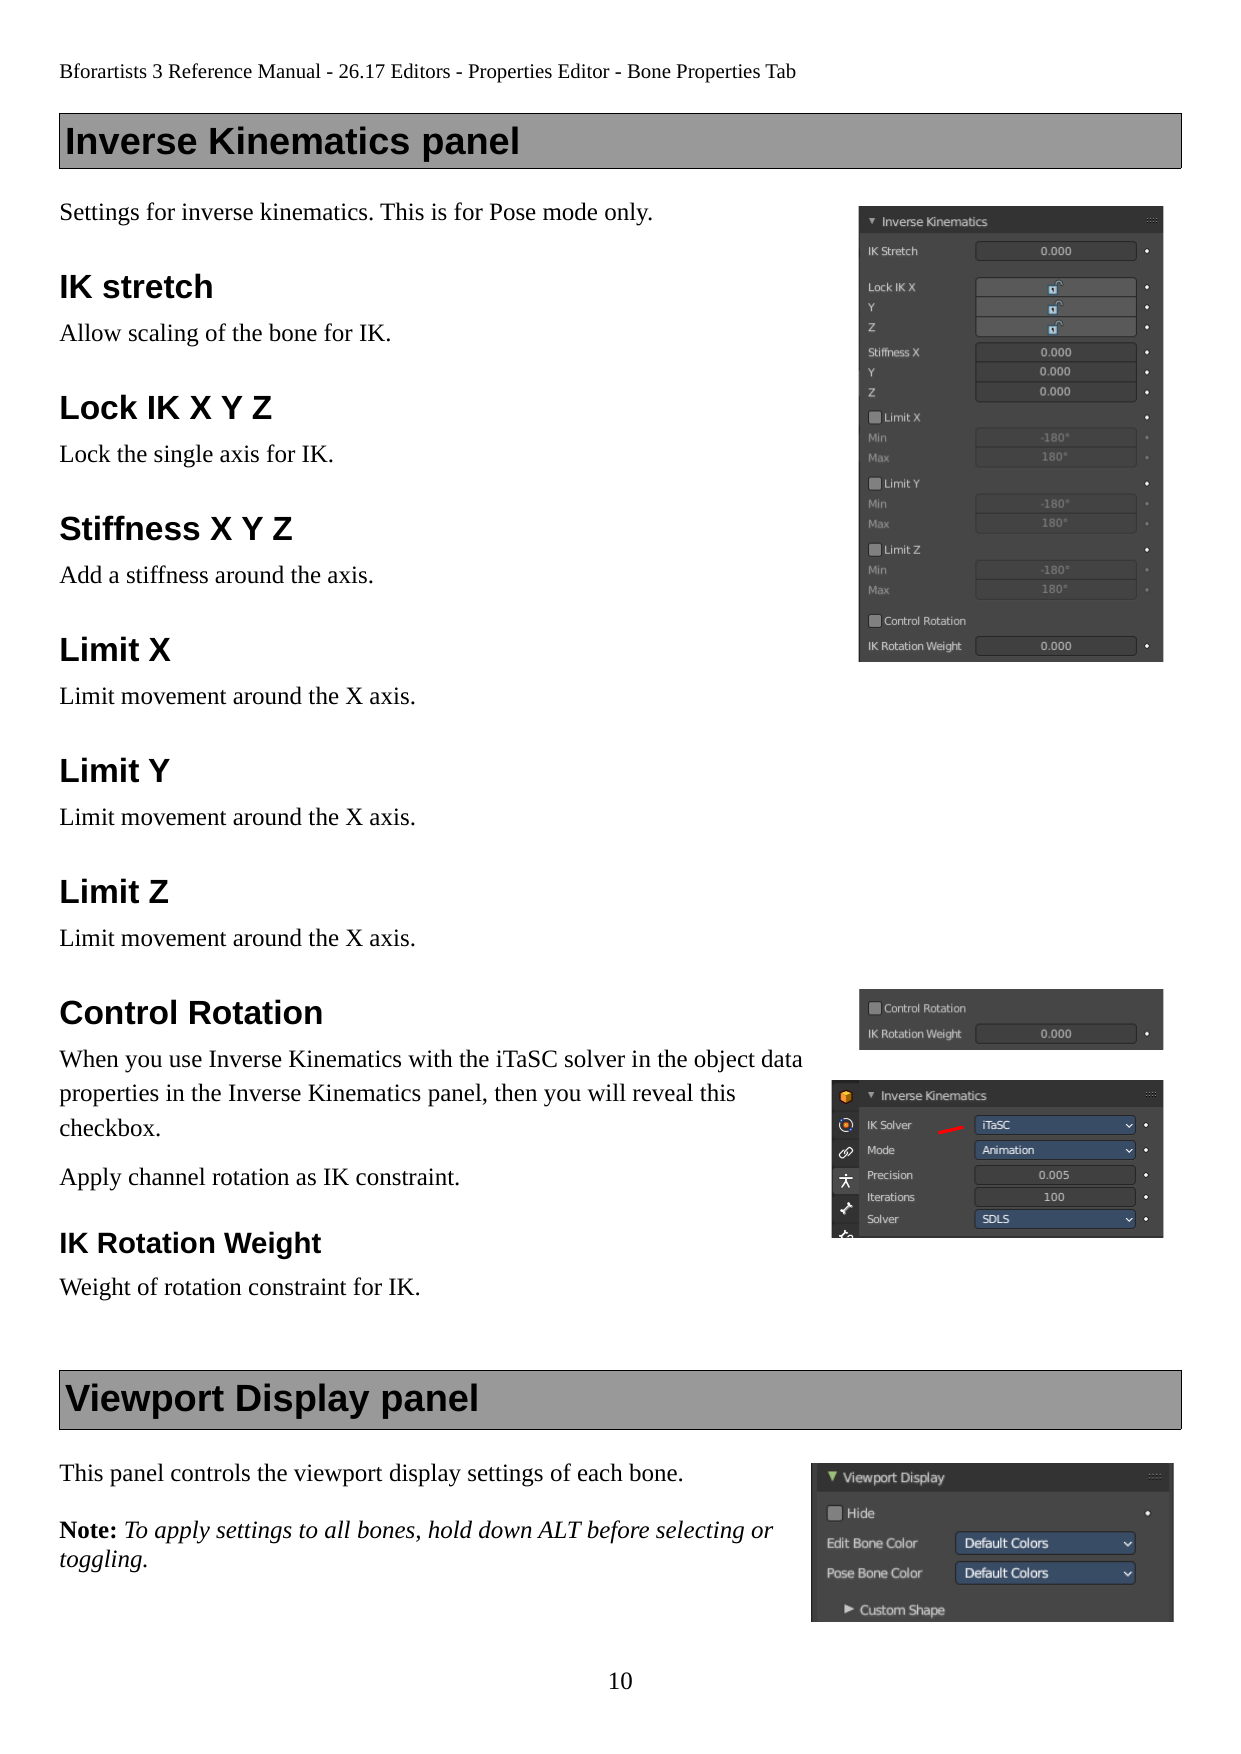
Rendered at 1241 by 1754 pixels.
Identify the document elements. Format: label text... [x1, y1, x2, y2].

text Add a stiffness around the axis. [59, 560, 858, 588]
subtitle Stiffness X Y Z [59, 509, 858, 547]
text This panel controls the viewport display settings of each bone. [59, 1458, 1181, 1487]
text Note: To apply settings to all bones, hold down ALT before selecting or toggling. [59, 1516, 811, 1573]
picture [858, 206, 1164, 662]
text Apply channel rotation as IK constraint. [59, 1162, 831, 1191]
text Limit movement around the X axis. [59, 923, 1181, 952]
subtitle IK stretch [59, 267, 858, 305]
text Settings for inverse kinematics. This is for Pose mode only. [59, 197, 1181, 225]
subtitle [1164, 993, 1181, 1031]
subtitle [1164, 388, 1181, 426]
subtitle Limit Z [59, 872, 1181, 910]
subtitle Lock IK X Y Z [59, 388, 858, 426]
table_header Inverse Kinematics panel [60, 114, 1181, 168]
subtitle Limit Y [59, 751, 1181, 789]
text Weight of rotation constraint for IK. [59, 1272, 1181, 1301]
subtitle [1164, 267, 1181, 305]
subtitle IK Rotation Weight [59, 1226, 1181, 1259]
text Limit movement around the X axis. [59, 681, 1181, 709]
picture [859, 989, 1164, 1050]
text Allow scaling of the bone for IK. [59, 318, 858, 346]
subtitle [1164, 509, 1181, 547]
picture [831, 1080, 1164, 1238]
text Lock the single axis for IK. [59, 439, 858, 467]
table_header Viewport Display panel [60, 1371, 1181, 1429]
text Limit movement around the X axis. [59, 802, 1181, 831]
text When you use Inverse Kinematics with the iTaSC solver in the object data properties in the Inverse Kinematics panel, then you will reveal this checkbox. [59, 1044, 1181, 1142]
subtitle Limit X [59, 630, 1181, 668]
picture [811, 1463, 1174, 1622]
subtitle Control Rotation [59, 993, 859, 1031]
